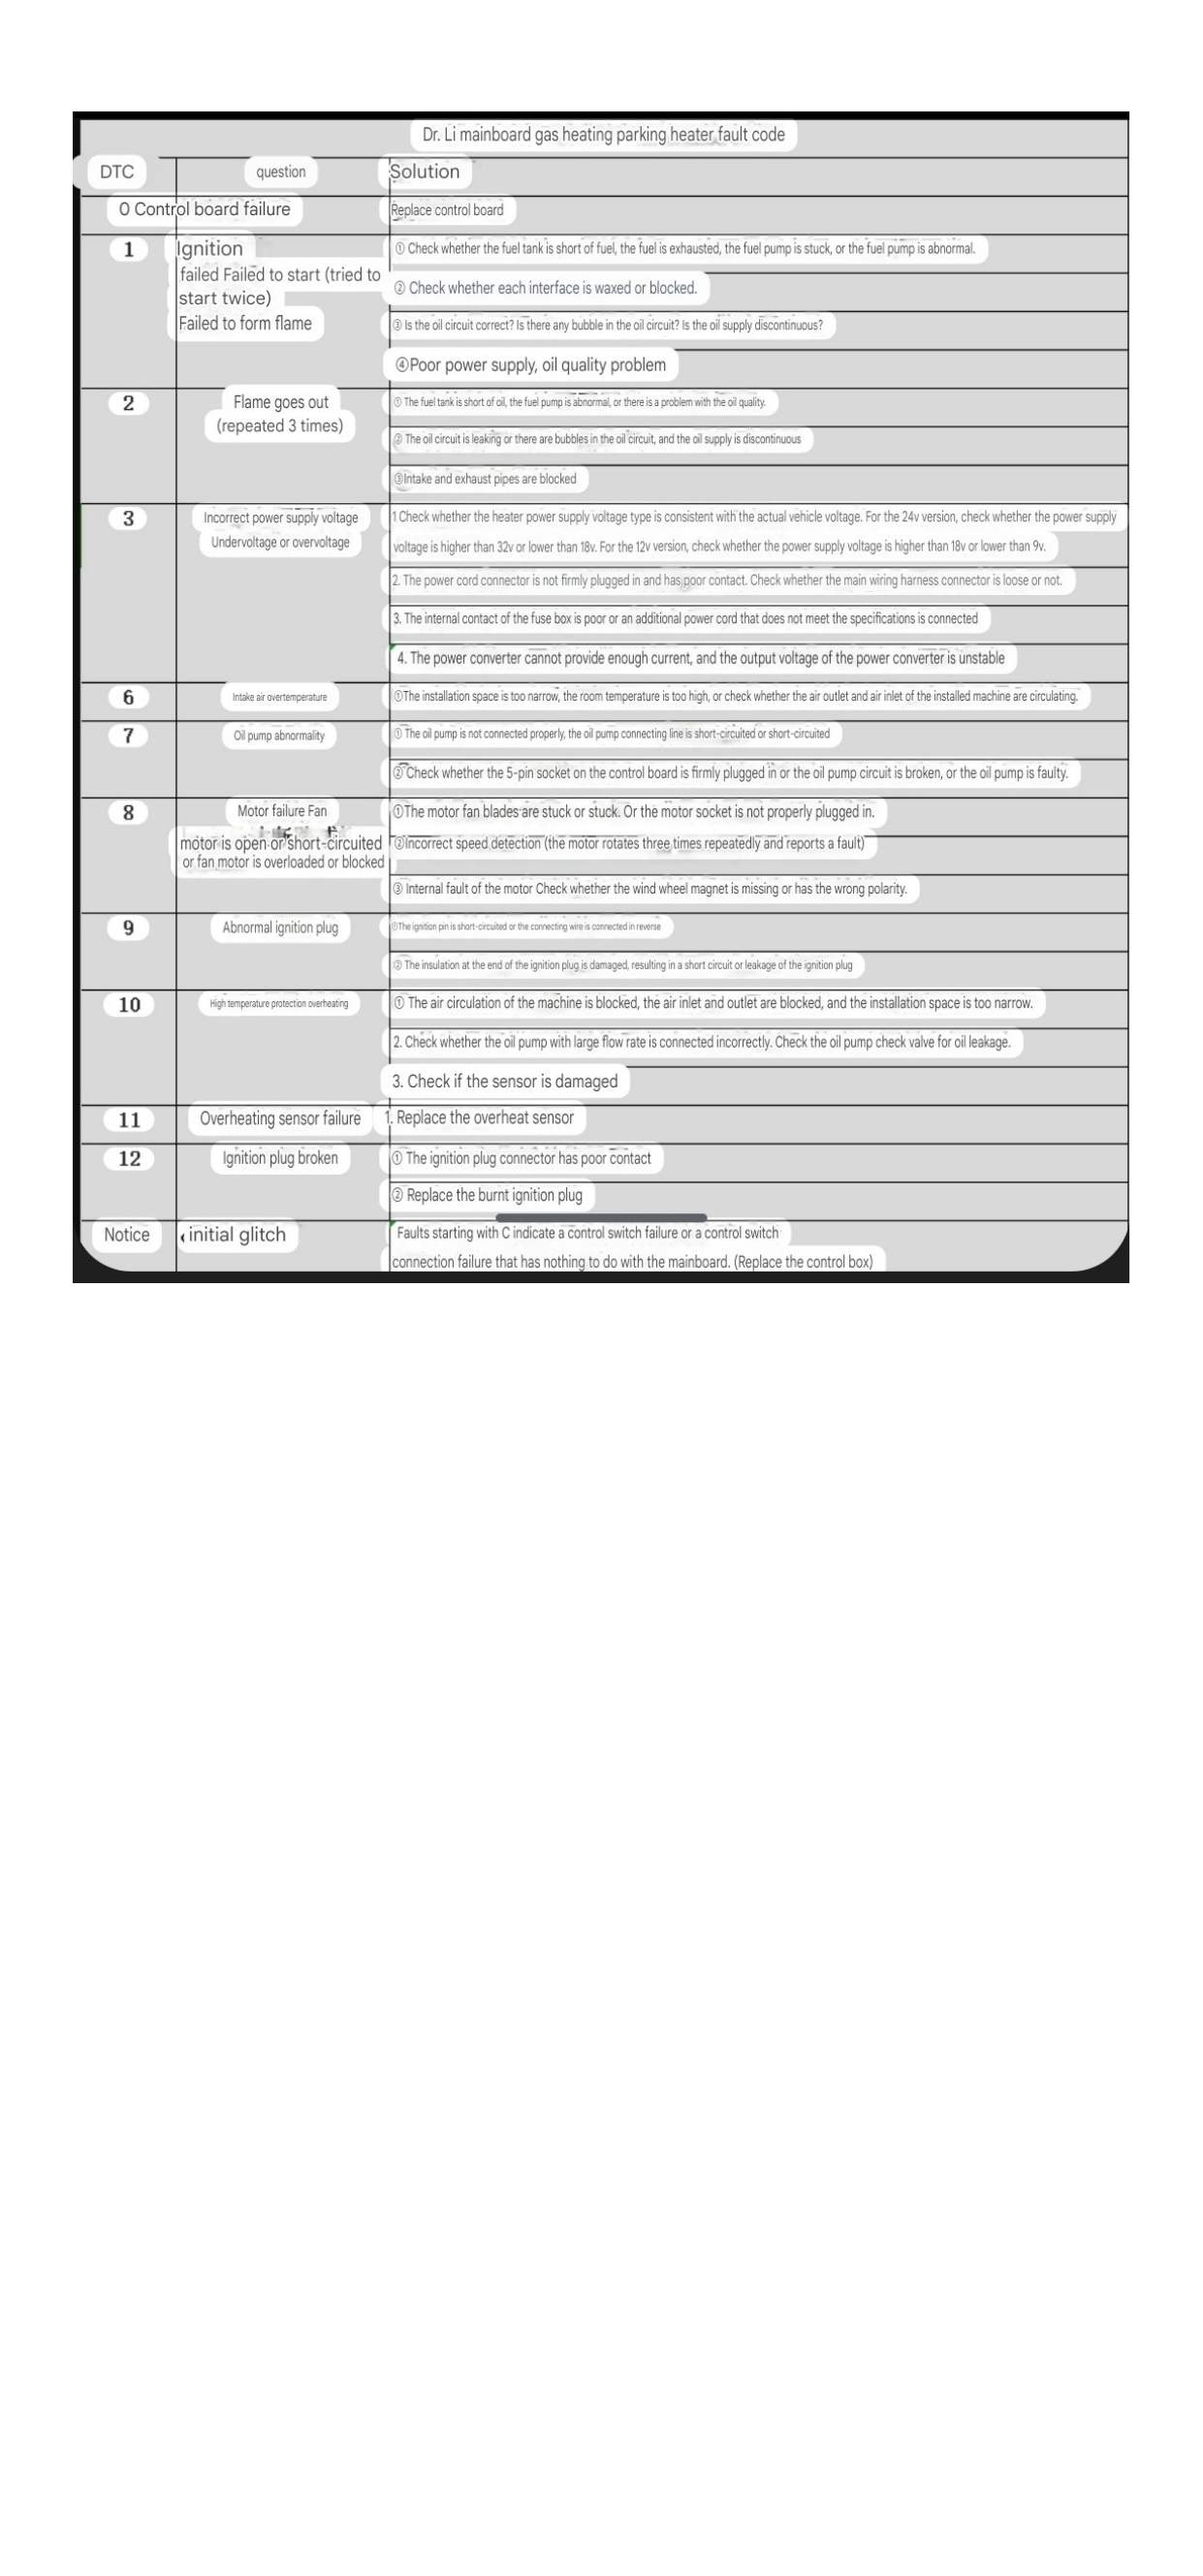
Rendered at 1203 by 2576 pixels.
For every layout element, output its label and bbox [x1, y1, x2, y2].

picture [73, 111, 1130, 1283]
